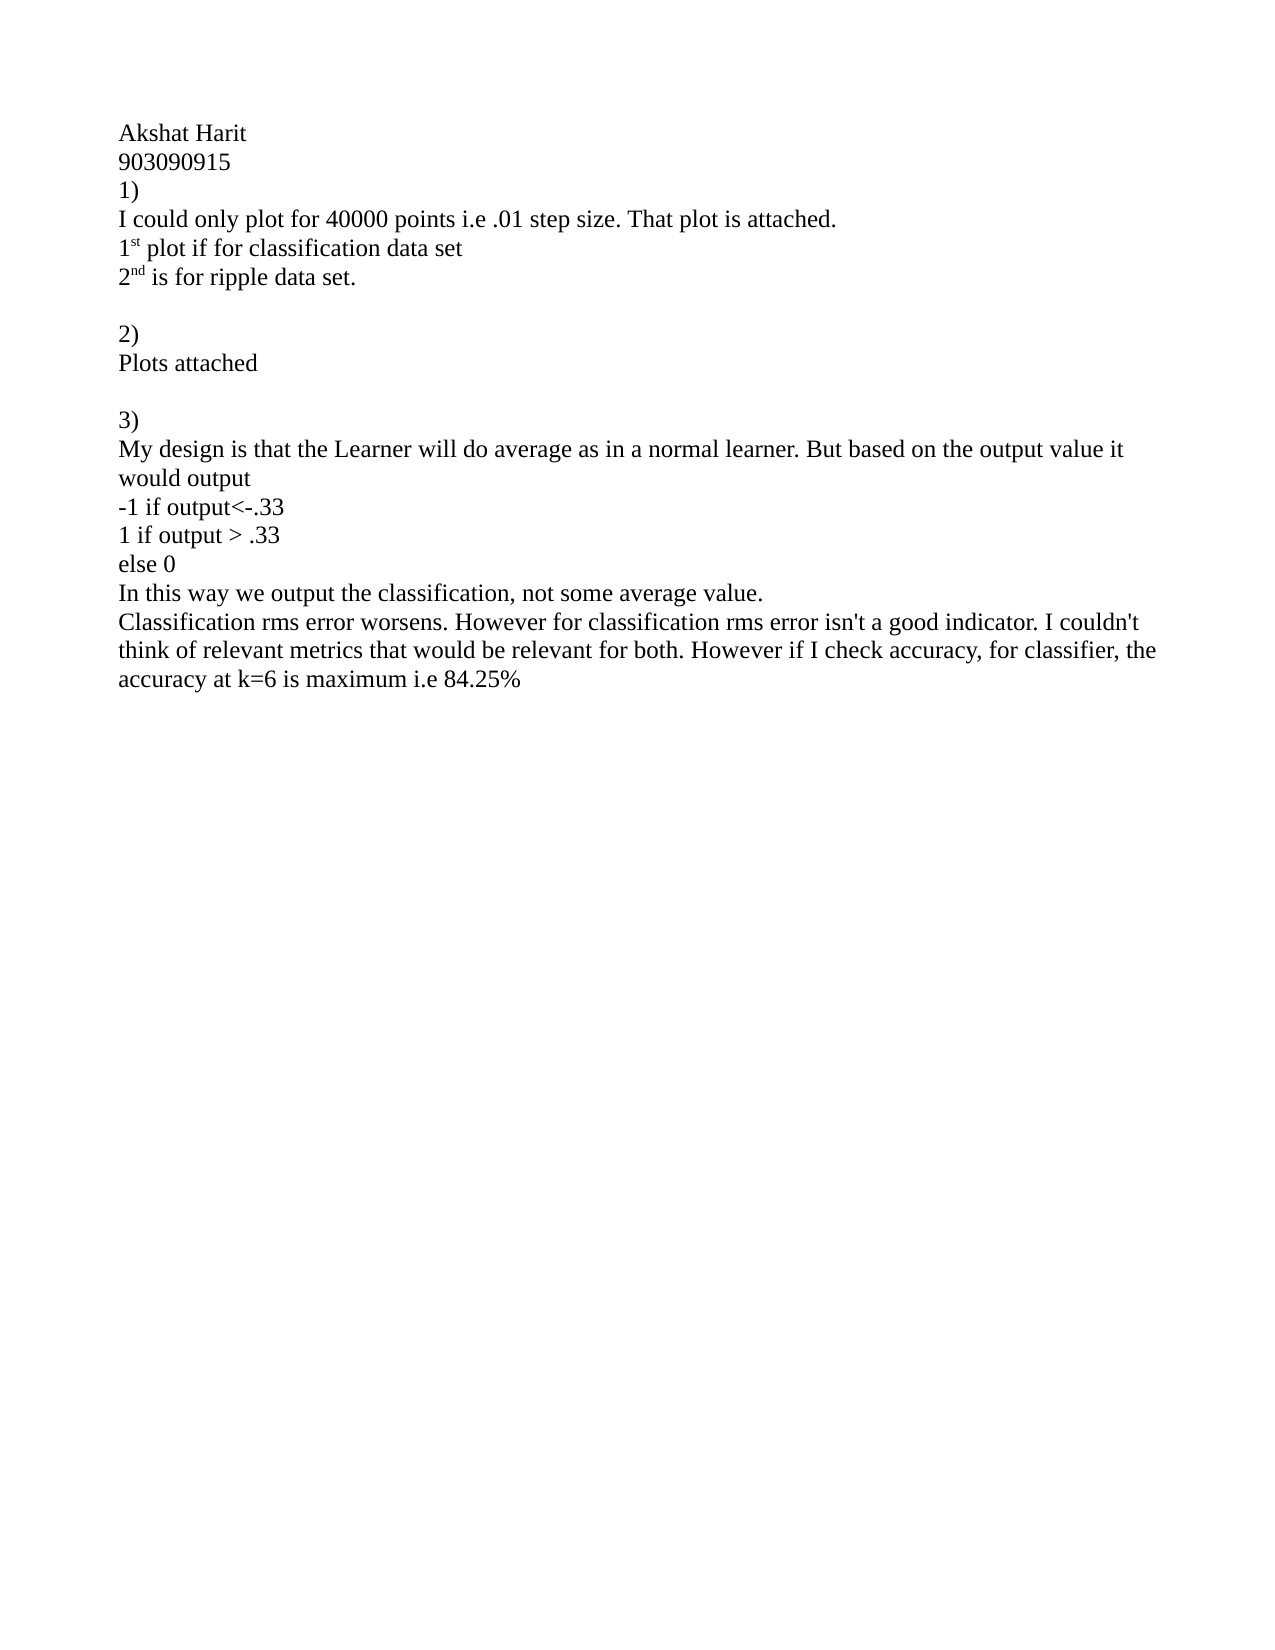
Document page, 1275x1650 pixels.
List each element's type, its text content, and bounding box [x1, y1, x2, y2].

text Classification rms error worsens. However for classification rms error isn't a good indicator. I couldn't think of relevant metrics that would be relevant for both. However if I check accuracy, for classifier, the accuracy at k=6 is maximum i.e 84.25% [118, 607, 1157, 693]
text Plots attached [118, 348, 1157, 377]
text I could only plot for 40000 points i.e .01 step size. That plot is attached. [118, 204, 1157, 233]
text Akshat Harit [118, 118, 1157, 147]
text 3) [118, 406, 1157, 434]
text 1) [118, 176, 1157, 204]
text In this way we output the classification, not some average value. [118, 578, 1157, 607]
text else 0 [118, 549, 1157, 578]
text 903090915 [118, 147, 1157, 176]
text 1 if output > .33 [118, 521, 1157, 549]
text 2nd is for ripple data set. [118, 262, 1157, 291]
text 1st plot if for classification data set [118, 233, 1157, 262]
text -1 if output<-.33 [118, 492, 1157, 521]
text My design is that the Learner will do average as in a normal learner. But based on the output value it would output [118, 434, 1157, 492]
text 2) [118, 319, 1157, 348]
